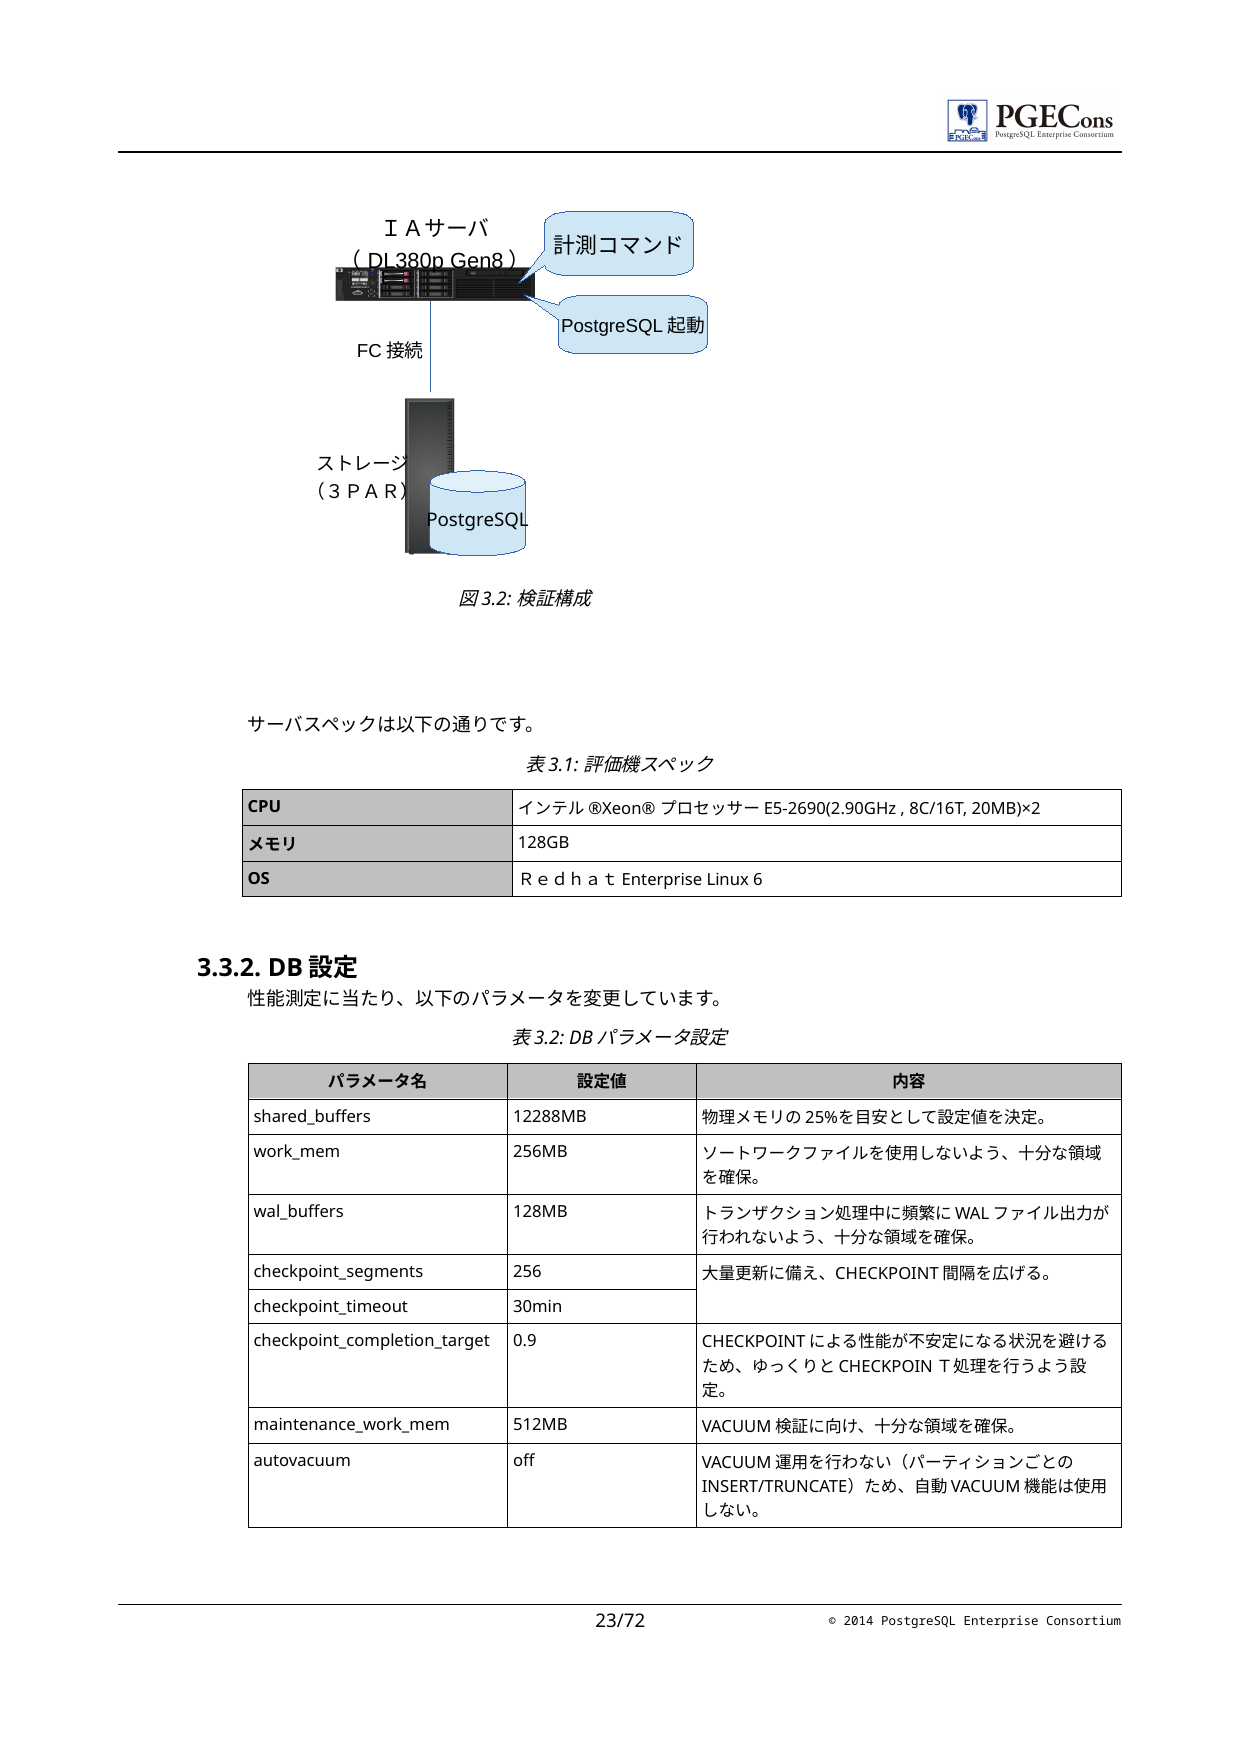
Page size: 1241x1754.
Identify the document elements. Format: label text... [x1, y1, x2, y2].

table_cell autovacuum [249, 1444, 507, 1527]
table_cell 256 [508, 1255, 696, 1288]
table_cell maintenance_work_mem [249, 1408, 507, 1443]
table_cell 512MB [508, 1408, 696, 1443]
table_header 設定値 [508, 1064, 696, 1098]
table_cell 大量更新に備え、CHECKPOINT間隔を広げる。 [697, 1255, 1121, 1323]
table_cell 物理メモリの25%を目安として設定値を決定。 [697, 1100, 1121, 1134]
table_cell 256MB [508, 1135, 696, 1194]
text サーバスペックは以下の通りです。 [236, 710, 1122, 737]
table_cell VACUUM運用を行わない（パーティションごとのINSERT/TRUNCATE）ため、自動VACUUM機能は使用しない。 [697, 1444, 1121, 1527]
picture [941, 94, 1119, 147]
text 図 3.2: 検証構成 [273, 197, 778, 611]
table_cell OS [243, 862, 512, 896]
table_header インテル ®Xeon® プロセッサー E5-2690(2.90GHz , 8C/16T, 20MB)×2 [513, 790, 1121, 825]
table_cell 128GB [513, 826, 1121, 861]
subtitle DB設定 [197, 947, 1122, 983]
picture [398, 391, 463, 567]
table_header パラメータ名 [249, 1064, 507, 1098]
table_cell checkpoint_segments [249, 1255, 507, 1288]
table_cell checkpoint_timeout [249, 1290, 507, 1323]
picture [325, 267, 535, 301]
table_cell wal_buffers [249, 1195, 507, 1254]
table_cell work_mem [249, 1135, 507, 1194]
table_cell 0.9 [508, 1324, 696, 1407]
table_header CPU [243, 790, 512, 825]
table_cell 128MB [508, 1195, 696, 1254]
table_cell メモリ [243, 826, 512, 861]
table_cell 30min [508, 1290, 696, 1323]
table_cell 12288MB [508, 1100, 696, 1134]
text 表 3.2: DBパラメータ設定 [118, 1023, 1122, 1050]
table_cell off [508, 1444, 696, 1527]
table_cell Ｒｅｄｈａｔ Enterprise Linux 6 [513, 862, 1121, 896]
table_header 内容 [697, 1064, 1121, 1098]
table_cell shared_buffers [249, 1100, 507, 1134]
table_cell ソートワークファイルを使用しないよう、十分な領域を確保。 [697, 1135, 1121, 1194]
table_cell checkpoint_completion_target [249, 1324, 507, 1407]
text 性能測定に当たり、以下のパラメータを変更しています。 [236, 983, 1122, 1011]
text 表 3.1: 評価機スペック [118, 749, 1122, 777]
table_cell トランザクション処理中に頻繁にWALファイル出力が行われないよう、十分な領域を確保。 [697, 1195, 1121, 1254]
table_cell VACUUM検証に向け、十分な領域を確保。 [697, 1408, 1121, 1443]
table_cell CHECKPOINTによる性能が不安定になる状況を避けるため、ゆっくりとCHECKPOINＴ処理を行うよう設定。 [697, 1324, 1121, 1407]
